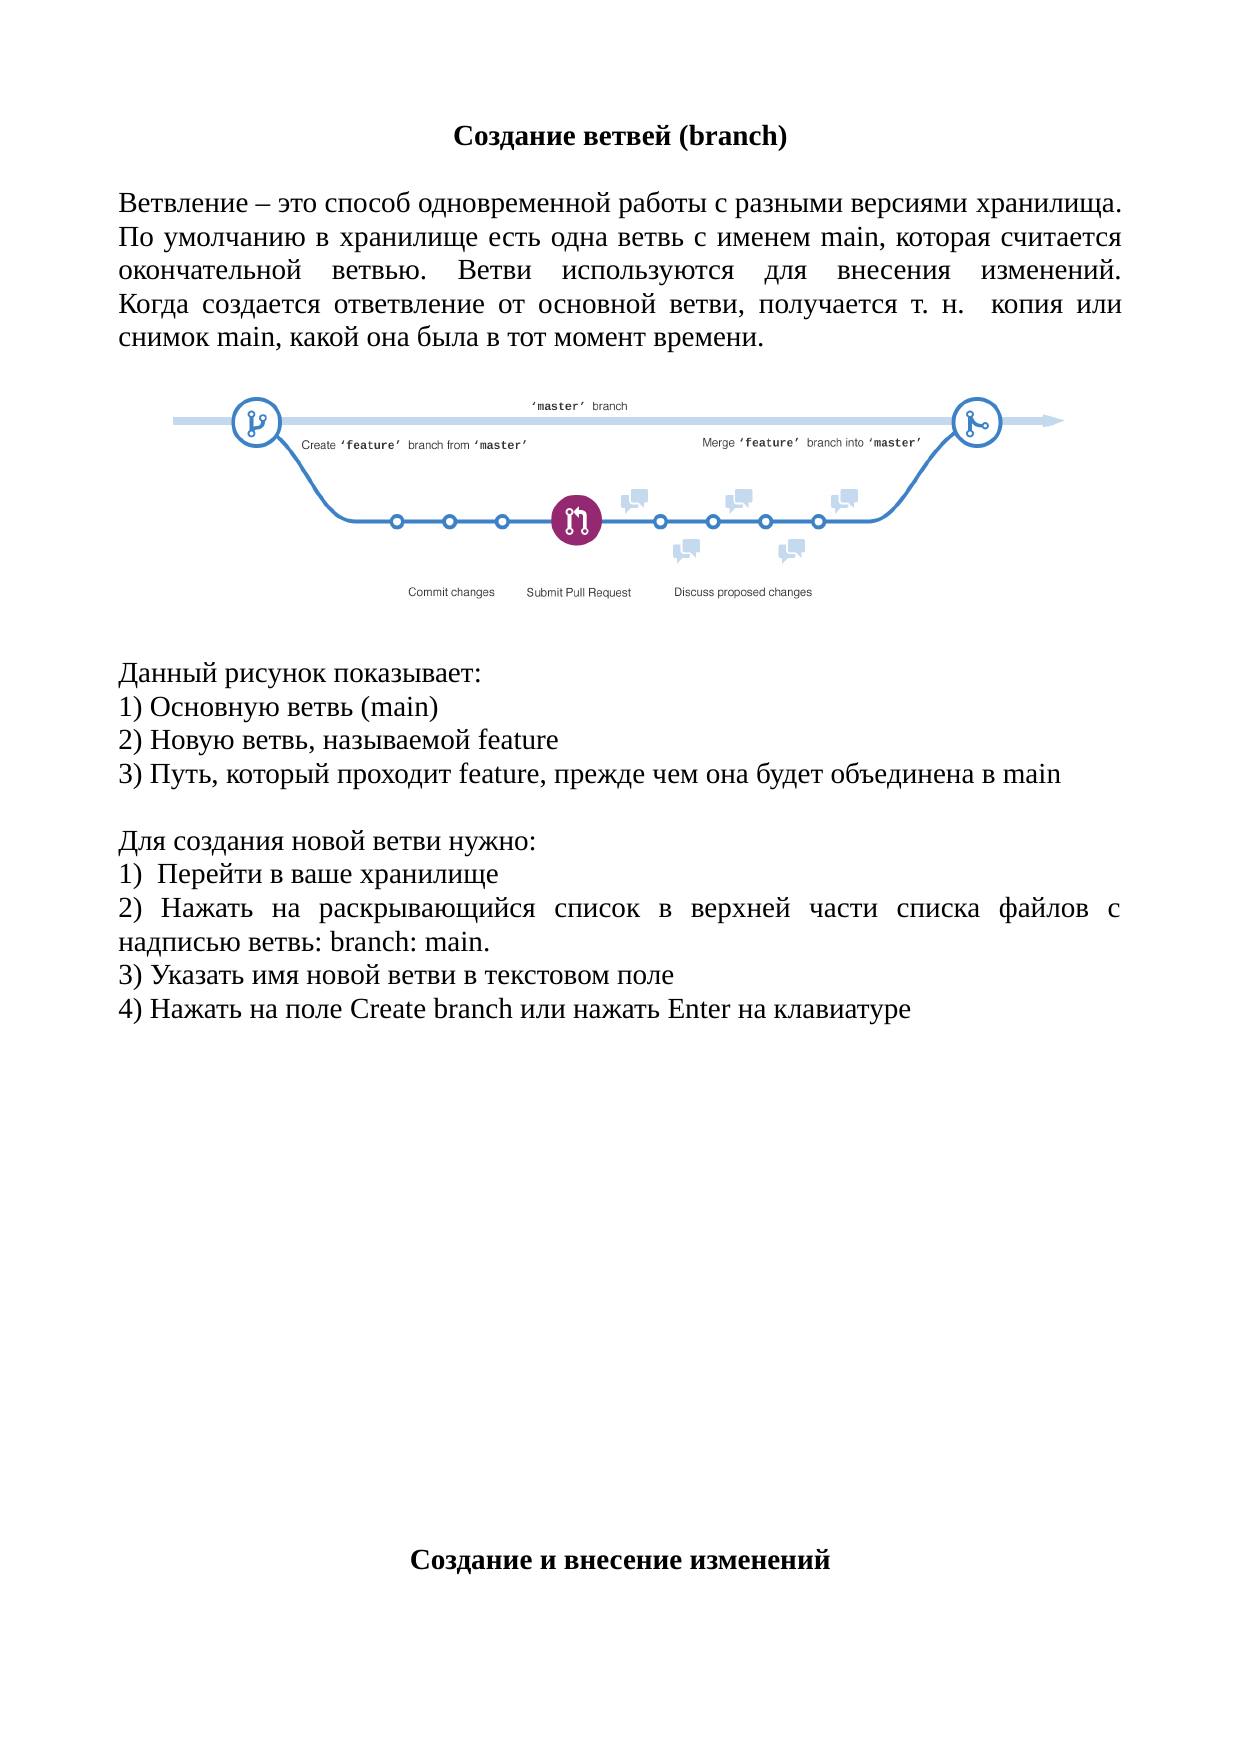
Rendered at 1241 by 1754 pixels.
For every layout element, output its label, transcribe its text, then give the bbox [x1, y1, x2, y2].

text 1) Основную ветвь (main) [118, 689, 1122, 722]
text Для создания новой ветви нужно: [118, 823, 1122, 857]
text Данный рисунок показывает: [118, 655, 1122, 689]
text Создание и внесение изменений [118, 1542, 1122, 1575]
text Ветвление – это способ одновременной работы с разными версиями хранилища. По умолчанию в хранилище есть одна ветвь с именем main, которая считается окончательной ветвью. Ветви используются для внесения изменений. Когда создается ответвление от основной ветви, получается т. н. копия или снимок main, какой она была в тот момент времени. [118, 185, 1122, 353]
text 1) Перейти в ваше хранилище [118, 857, 1122, 890]
text 3) Указать имя новой ветви в текстовом поле [118, 957, 1122, 991]
text Создание ветвей (branch) [118, 118, 1122, 152]
text 2) Новую ветвь, называемой feature [118, 722, 1122, 756]
text 3) Путь, который проходит feature, прежде чем она будет объединена в main [118, 756, 1122, 789]
picture [118, 369, 1123, 622]
text 2) Нажать на раскрывающийся список в верхней части списка файлов с надписью ветвь: branch: main. [118, 890, 1122, 957]
text 4) Нажать на поле Create branch или нажать Enter на клавиатуре [118, 991, 1122, 1024]
